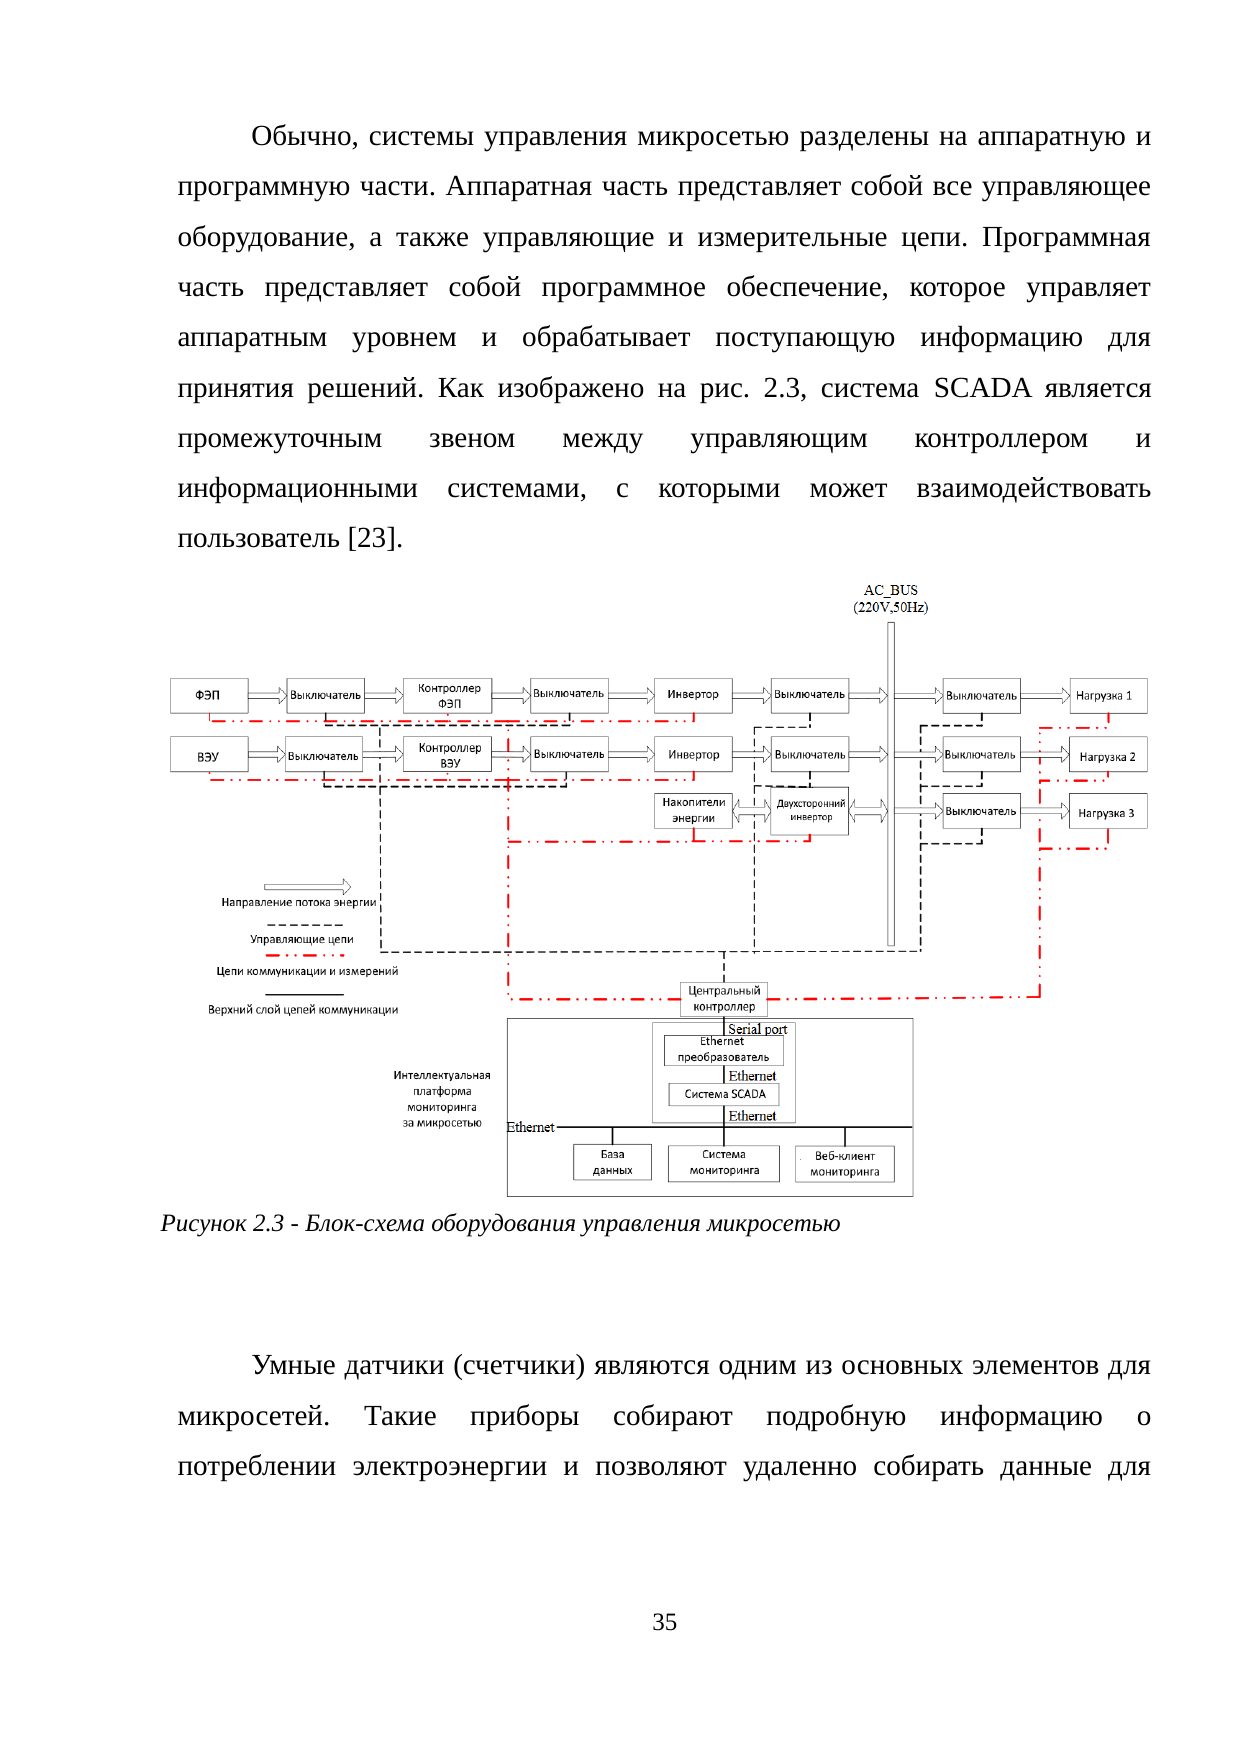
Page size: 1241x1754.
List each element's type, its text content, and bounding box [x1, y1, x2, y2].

text Обычно, системы управления микросетью разделены на аппаратную и программную части. Аппаратная часть представляет собой все управляющее оборудование, а также управляющие и измерительные цепи. Программная часть представляет собой программное обеспечение, которое управляет аппаратным уровнем и обрабатывает поступающую информацию для принятия решений. Как изображено на рис. 2.3, система SCADA является промежуточным звеном между управляющим контроллером и информационными системами, с которыми может взаимодействовать пользователь [23]. [177, 118, 1152, 554]
picture [160, 574, 1153, 1208]
text Рисунок 2.3 - Блок-схема оборудования управления микросетью [160, 574, 1240, 1236]
text Умные датчики (счетчики) являются одним из основных элементов для микросетей. Такие приборы собирают подробную информацию о потреблении электроэнергии и позволяют удаленно собирать данные для [177, 1347, 1152, 1482]
